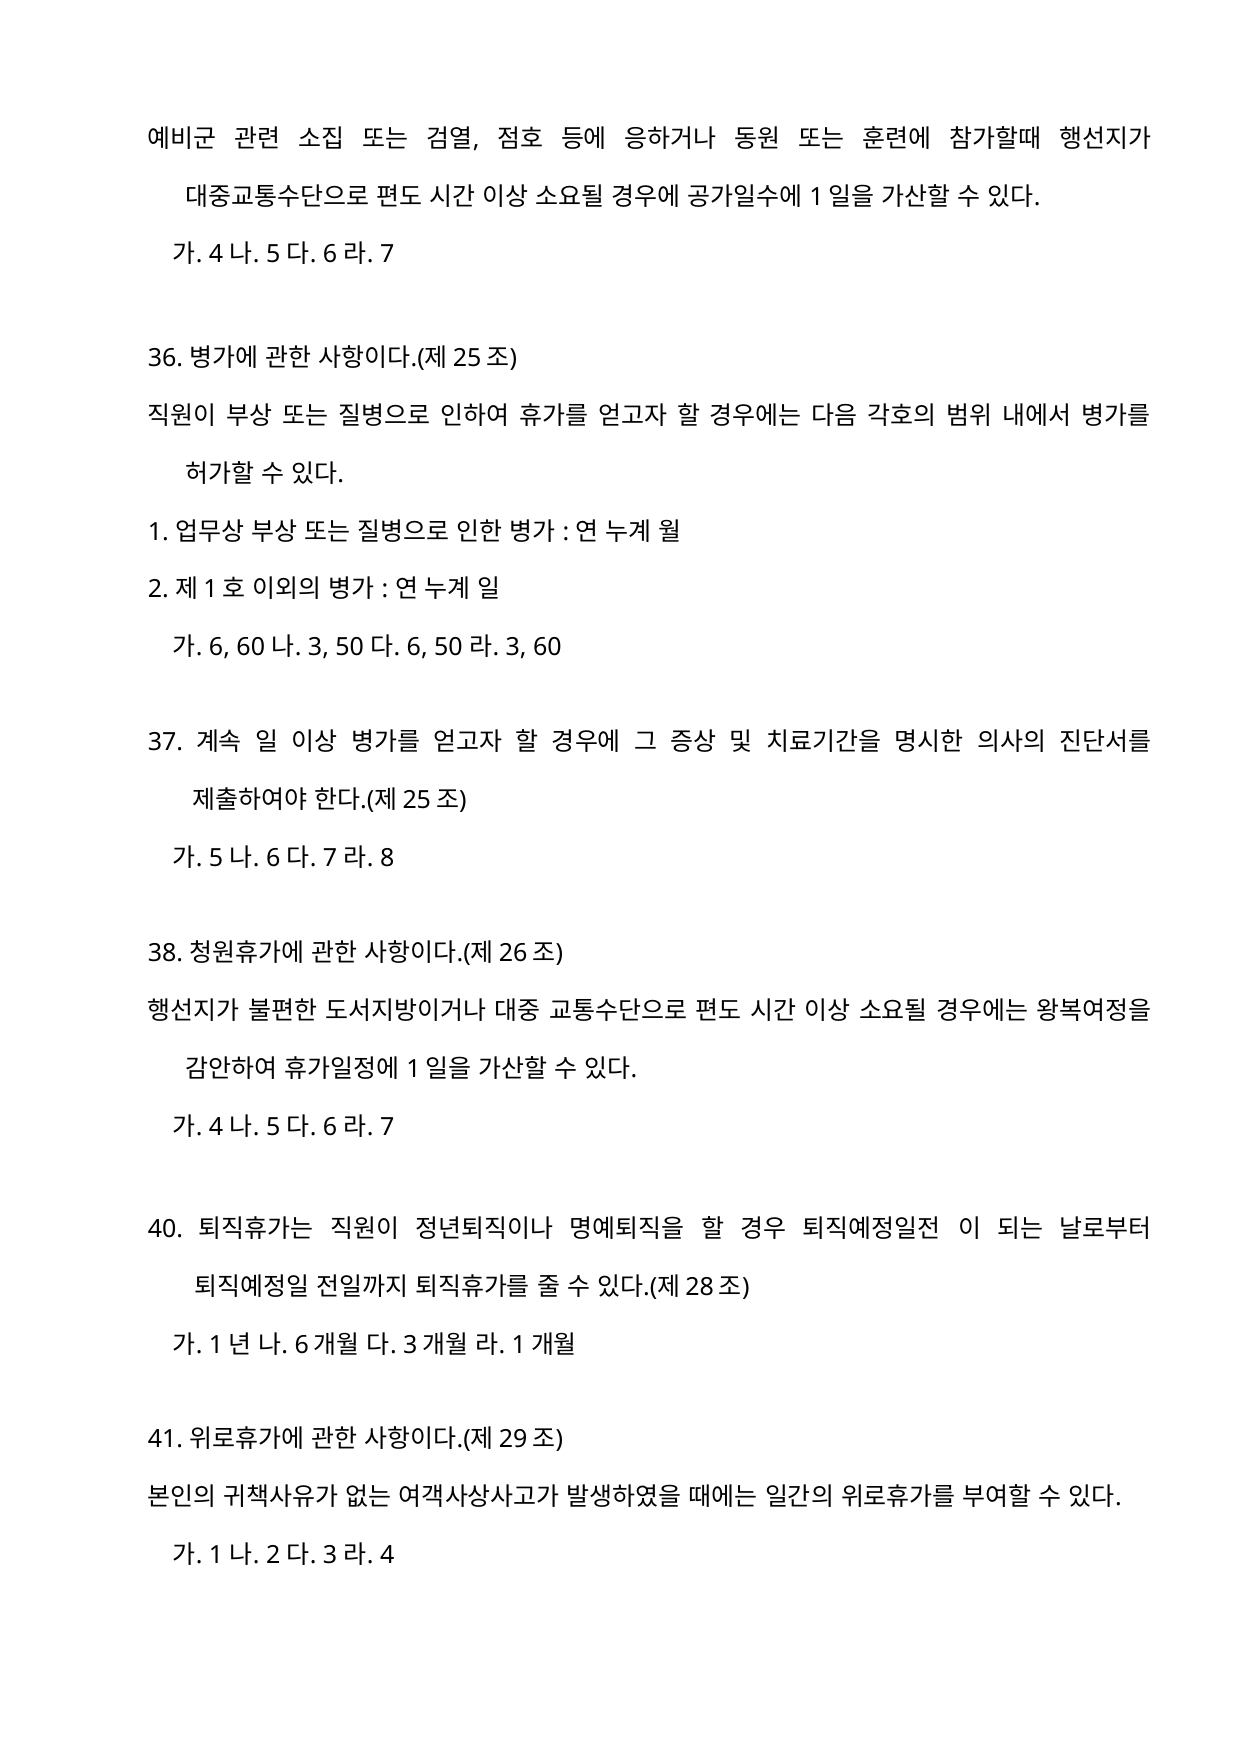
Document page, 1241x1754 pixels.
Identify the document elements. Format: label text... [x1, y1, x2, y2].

text 직원이 부상 또는 질병으로 인하여 휴가를 얻고자 할 경우에는 다음 각호의 범위 내에서 병가를 허가할 수 있다. [148, 395, 1152, 489]
text 37. 계속 일 이상 병가를 얻고자 할 경우에 그 증상 및 치료기간을 명시한 의사의 진단서를 제출하여야 한다.(제25조) [148, 722, 1152, 816]
text 41. 위로휴가에 관한 사항이다.(제29조) [148, 1419, 1152, 1455]
text 가. 4 나. 5 다. 6 라. 7 [173, 1106, 1152, 1142]
text 가. 4 나. 5 다. 6 라. 7 [173, 234, 1152, 270]
text 가. 1 나. 2 다. 3 라. 4 [173, 1535, 1152, 1571]
text 가. 1년 나. 6개월 다. 3개월 라. 1개월 [173, 1324, 1152, 1360]
text 1. 업무상 부상 또는 질병으로 인한 병가 : 연 누계 월 [148, 511, 1152, 547]
text 행선지가 불편한 도서지방이거나 대중 교통수단으로 편도 시간 이상 소요될 경우에는 왕복여정을 감안하여 휴가일정에 1일을 가산할 수 있다. [148, 990, 1152, 1084]
text 36. 병가에 관한 사항이다.(제25조) [148, 337, 1152, 373]
text 가. 6, 60 나. 3, 50 다. 6, 50 라. 3, 60 [173, 627, 1152, 663]
text 가. 5 나. 6 다. 7 라. 8 [173, 837, 1152, 874]
text 예비군 관련 소집 또는 검열, 점호 등에 응하거나 동원 또는 훈련에 참가할때 행선지가 대중교통수단으로 편도 시간 이상 소요될 경우에 공가일수에 1일을 가산할 수 있다. [148, 118, 1152, 212]
text 38. 청원휴가에 관한 사항이다.(제26조) [148, 932, 1152, 968]
text 40. 퇴직휴가는 직원이 정년퇴직이나 명예퇴직을 할 경우 퇴직예정일전 이 되는 날로부터 퇴직예정일 전일까지 퇴직휴가를 줄 수 있다.(제28조) [148, 1208, 1152, 1302]
text 본인의 귀책사유가 없는 여객사상사고가 발생하였을 때에는 일간의 위로휴가를 부여할 수 있다. [148, 1477, 1152, 1513]
text 2. 제1호 이외의 병가 : 연 누계 일 [148, 569, 1152, 605]
